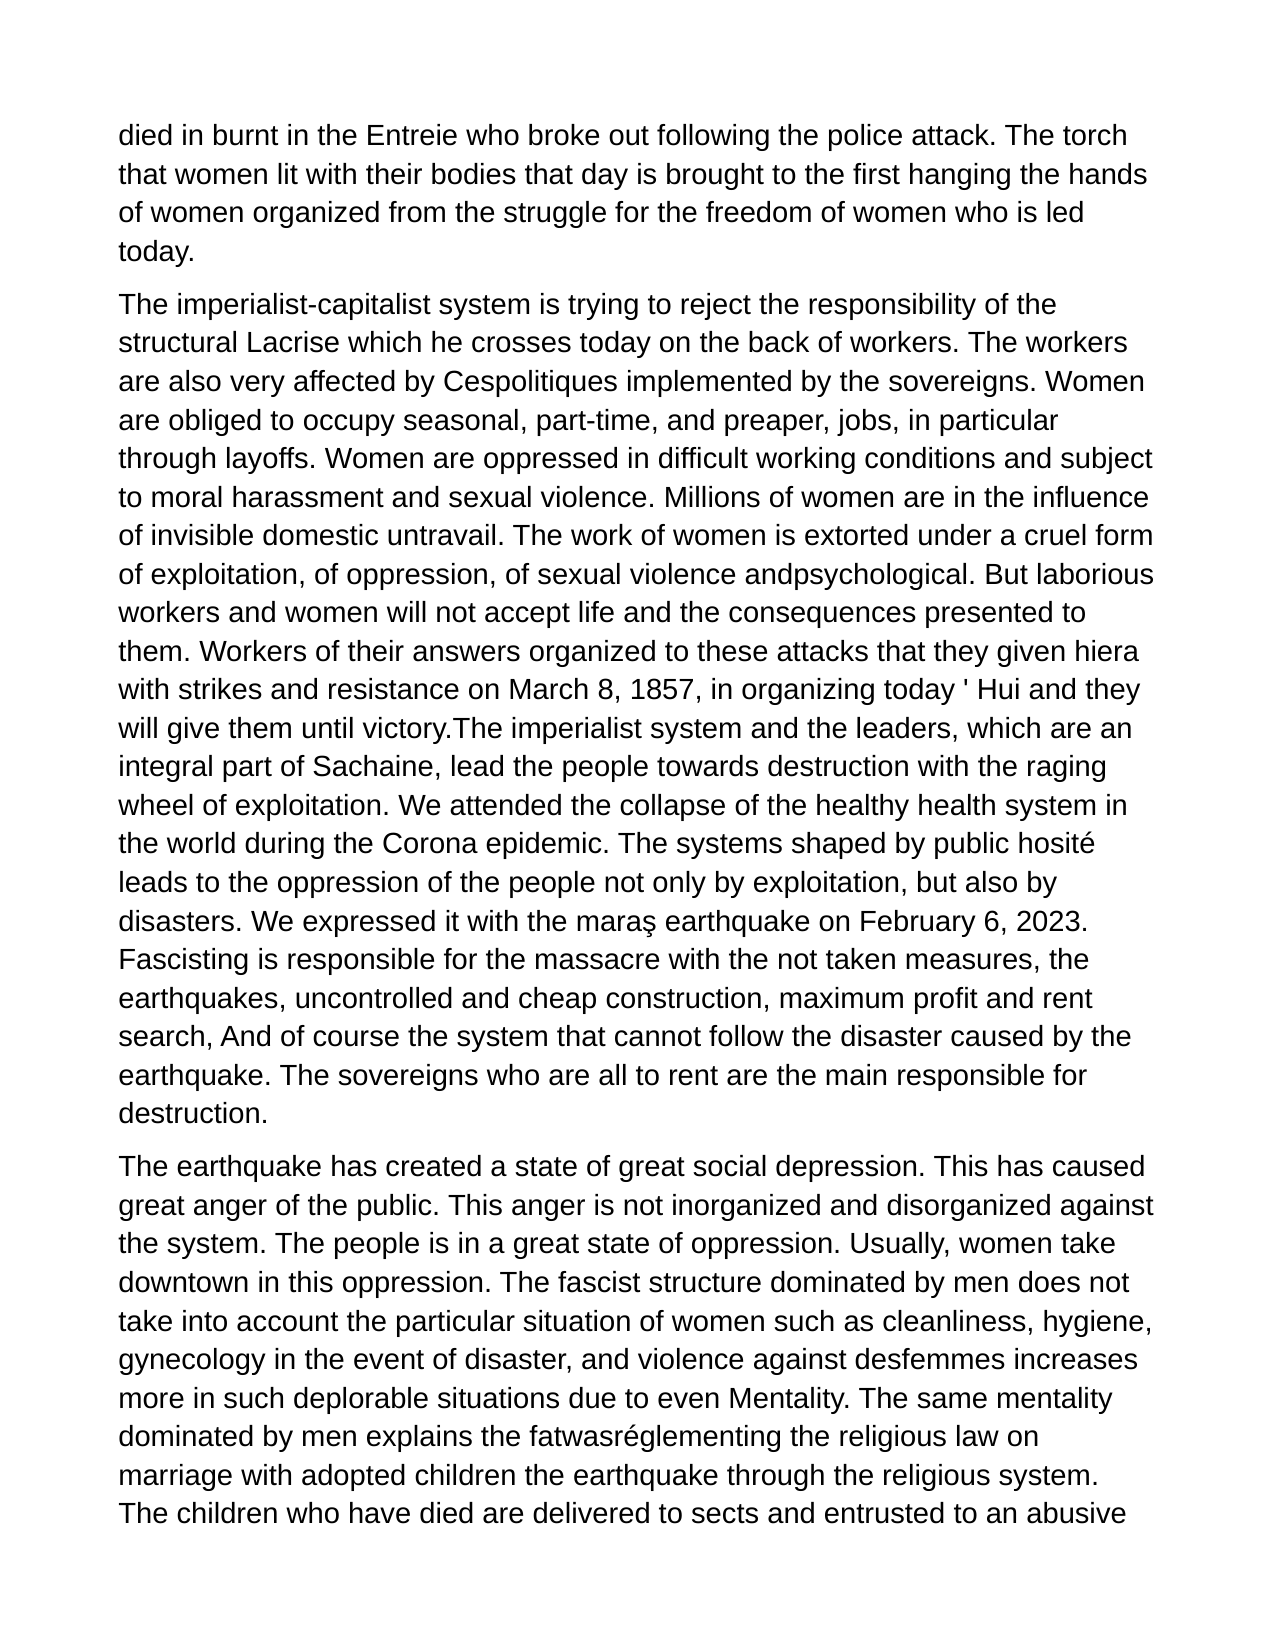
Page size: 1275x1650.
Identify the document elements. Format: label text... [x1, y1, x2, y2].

text died in burnt in the Entreie who broke out following the police attack. The torch that women lit with their bodies that day is brought to the first hanging the hands of women organized from the struggle for the freedom of women who is led today. [118, 118, 1157, 267]
text The imperialist-capitalist system is trying to reject the responsibility of the structural Lacrise which he crosses today on the back of workers. The workers are also very affected by Cespolitiques implemented by the sovereigns. Women are obliged to occupy seasonal, part-time, and preaper, jobs, in particular through layoffs. Women are oppressed in difficult working conditions and subject to moral harassment and sexual violence. Millions of women are in the influence of invisible domestic untravail. The work of women is extorted under a cruel form of exploitation, of oppression, of sexual violence andpsychological. But laborious workers and women will not accept life and the consequences presented to them. Workers of their answers organized to these attacks that they given hiera with strikes and resistance on March 8, 1857, in organizing today ' Hui and they will give them until victory.The imperialist system and the leaders, which are an integral part of Sachaine, lead the people towards destruction with the raging wheel of exploitation. We attended the collapse of the healthy health system in the world during the Corona epidemic. The systems shaped by public hosité leads to the oppression of the people not only by exploitation, but also by disasters. We expressed it with the maraş earthquake on February 6, 2023. Fascisting is responsible for the massacre with the not taken measures, the earthquakes, uncontrolled and cheap construction, maximum profit and rent search, And of course the system that cannot follow the disaster caused by the earthquake. The sovereigns who are all to rent are the main responsible for destruction. [118, 287, 1157, 1130]
text The earthquake has created a state of great social depression. This has caused great anger of the public. This anger is not inorganized and disorganized against the system. The people is in a great state of oppression. Usually, women take downtown in this oppression. The fascist structure dominated by men does not take into account the particular situation of women such as cleanliness, hygiene, gynecology in the event of disaster, and violence against desfemmes increases more in such deplorable situations due to even Mentality. The same mentality dominated by men explains the fatwasréglementing the religious law on marriage with adopted children the earthquake through the religious system. The children who have died are delivered to sects and entrusted to an abusive [118, 1149, 1157, 1530]
